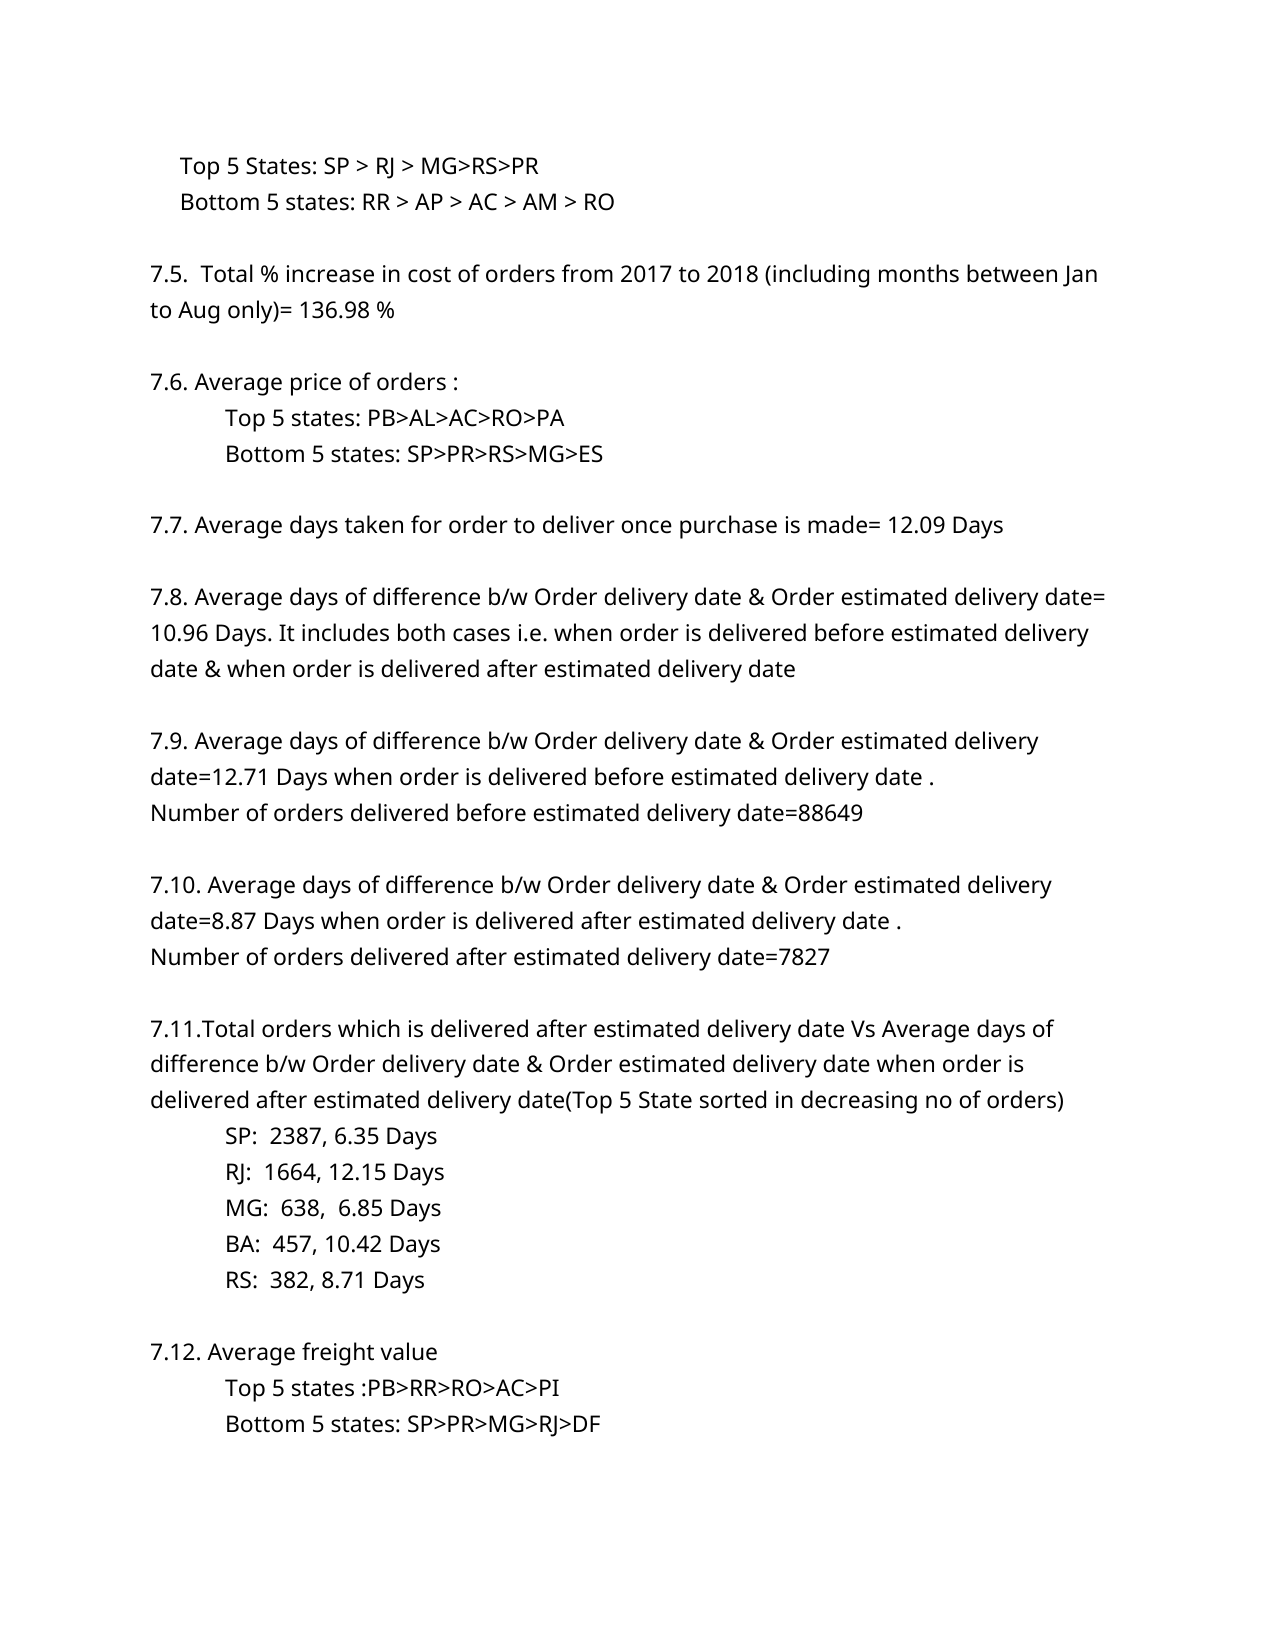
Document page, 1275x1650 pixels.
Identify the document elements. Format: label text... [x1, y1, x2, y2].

text RJ: 1664, 12.15 Days [225, 1156, 1125, 1187]
text RS: 382, 8.71 Days [225, 1264, 1125, 1295]
text 7.7. Average days taken for order to deliver once purchase is made= 12.09 Days [150, 509, 1125, 541]
text 7.6. Average price of orders : [150, 366, 1125, 397]
text SP: 2387, 6.35 Days [225, 1120, 1125, 1152]
text Number of orders delivered before estimated delivery date=88649 [150, 797, 1125, 828]
text 7.10. Average days of difference b/w Order delivery date & Order estimated delivery date=8.87 Days when order is delivered after estimated delivery date . [150, 869, 1125, 936]
text 7.8. Average days of difference b/w Order delivery date & Order estimated delivery date= 10.96 Days. It includes both cases i.e. when order is delivered before estimated delivery date & when order is delivered after estimated delivery date [150, 581, 1125, 684]
text Top 5 States: SP > RJ > MG>RS>PR [150, 150, 1125, 181]
text Bottom 5 states: SP>PR>MG>RJ>DF [150, 1408, 1125, 1439]
text Top 5 states: PB>AL>AC>RO>PA [150, 402, 1125, 433]
text 7.5. Total % increase in cost of orders from 2017 to 2018 (including months between Jan to Aug only)= 136.98 % [150, 258, 1125, 325]
text BA: 457, 10.42 Days [225, 1228, 1125, 1259]
text Bottom 5 states: SP>PR>RS>MG>ES [150, 437, 1125, 469]
text Number of orders delivered after estimated delivery date=7827 [150, 941, 1125, 972]
text 7.9. Average days of difference b/w Order delivery date & Order estimated delivery date=12.71 Days when order is delivered before estimated delivery date . [150, 725, 1125, 792]
text Top 5 states :PB>RR>RO>AC>PI [150, 1372, 1125, 1403]
text Bottom 5 states: RR > AP > AC > AM > RO [150, 186, 1125, 217]
text 7.12. Average freight value [150, 1336, 1125, 1367]
text MG: 638, 6.85 Days [225, 1192, 1125, 1223]
text 7.11.Total orders which is delivered after estimated delivery date Vs Average days of difference b/w Order delivery date & Order estimated delivery date when order is delivered after estimated delivery date(Top 5 State sorted in decreasing no of orders) [150, 1012, 1125, 1116]
